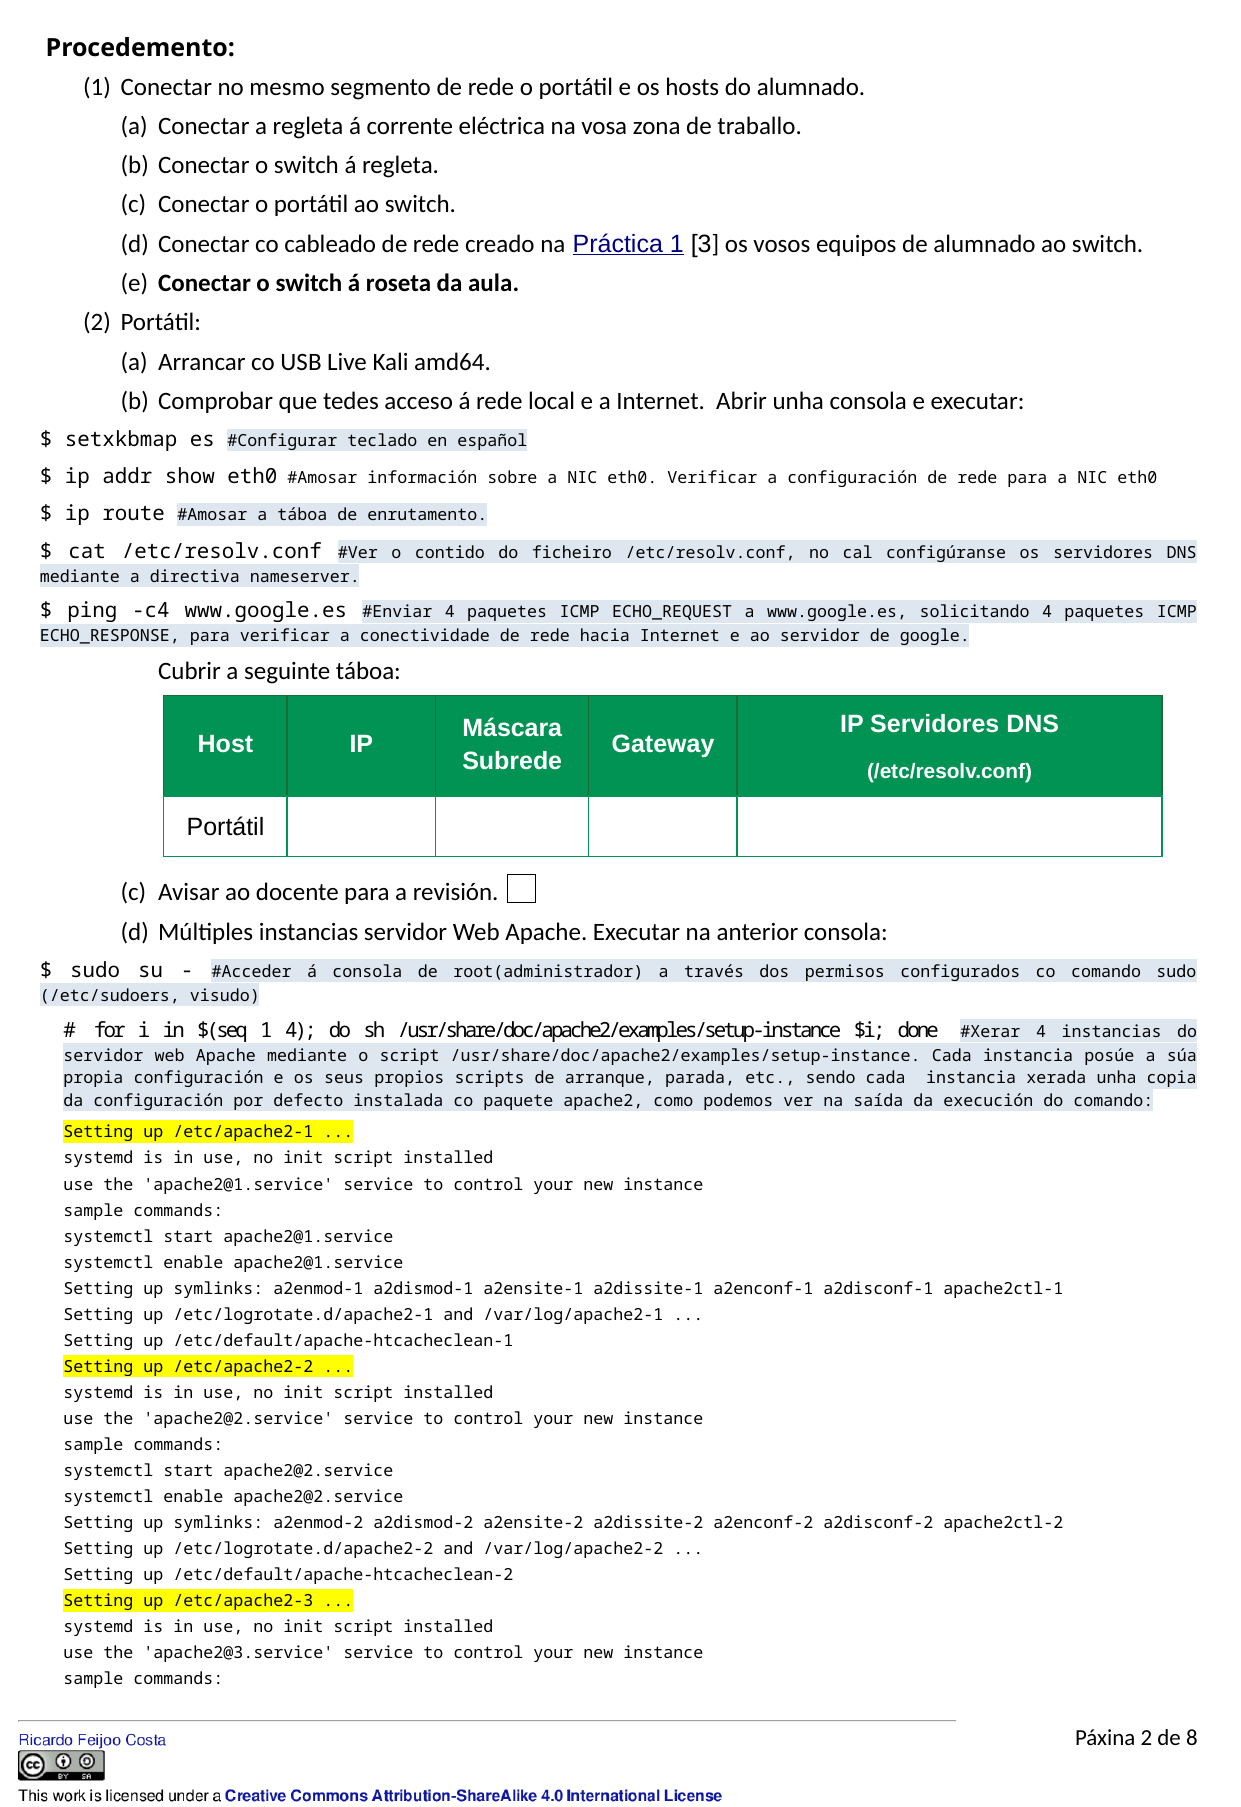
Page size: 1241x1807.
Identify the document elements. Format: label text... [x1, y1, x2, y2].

list Setting up /etc/logrotate.d/apache2-2 and /var/log/apache2-2 ... [28, 1537, 1197, 1559]
list systemctl start apache2@1.service [28, 1224, 1197, 1247]
picture [8, 1715, 957, 1806]
list Comprobar que tedes acceso á rede local e a Internet. Abrir unha consola e executar: [120, 385, 1197, 415]
list $ ip route #Amosar a táboa de enrutamento. [4, 498, 1197, 527]
table_header Gateway [589, 696, 736, 795]
list $ ping -c4 www.google.es #Enviar 4 paquetes ICMP ECHO_REQUEST a www.google.es, solicitando 4 paquetes ICMP ECHO_RESPONSE, para verificar a conectividade de rede hacia Internet e ao servidor de google. [4, 596, 1197, 647]
list Cubrir a seguinte táboa: [120, 656, 1197, 686]
list $ setxkbmap es #Configurar teclado en español [4, 424, 1197, 453]
list Múltiples instancias servidor Web Apache. Executar na anterior consola: [120, 916, 1197, 946]
list use the 'apache2@2.service' service to control your new instance [28, 1407, 1197, 1429]
list systemctl enable apache2@1.service [28, 1250, 1197, 1273]
list use the 'apache2@1.service' service to control your new instance [28, 1172, 1197, 1195]
table_cell [288, 797, 435, 856]
list Setting up symlinks: a2enmod-1 a2dismod-1 a2ensite-1 a2dissite-1 a2enconf-1 a2disconf-1 apache2ctl-1 [28, 1276, 1197, 1299]
list Conectar a regleta á corrente eléctrica na vosa zona de traballo. [120, 110, 1197, 141]
list Setting up /etc/default/apache-htcacheclean-1 [28, 1328, 1197, 1351]
table_cell Portátil [164, 797, 286, 856]
list Setting up /etc/apache2-3 ... [28, 1589, 1197, 1612]
list systemd is in use, no init script installed [28, 1146, 1197, 1169]
list Conectar no mesmo segmento de rede o portátil e os hosts do alumnado. [83, 71, 1197, 101]
list use the 'apache2@3.service' service to control your new instance [28, 1641, 1197, 1664]
list Conectar o switch á roseta da aula. [120, 267, 1197, 298]
list Setting up /etc/apache2-1 ... [28, 1120, 1197, 1143]
list systemd is in use, no init script installed [28, 1615, 1197, 1638]
list sample commands: [28, 1198, 1197, 1221]
list $ cat /etc/resolv.conf #Ver o contido do ficheiro /etc/resolv.conf, no cal configúranse os servidores DNS mediante a directiva nameserver. [4, 536, 1197, 587]
list Conectar o switch á regleta. [120, 149, 1197, 180]
list Setting up /etc/logrotate.d/apache2-1 and /var/log/apache2-1 ... [28, 1302, 1197, 1325]
table_header IP Servidores DNS (/etc/resolv.conf) [738, 696, 1161, 795]
list Setting up /etc/default/apache-htcacheclean-2 [28, 1563, 1197, 1586]
table_cell [589, 797, 736, 856]
list sample commands: [28, 1433, 1197, 1455]
list Avisar ao docente para a revisión. [120, 876, 1197, 907]
table_cell [738, 797, 1161, 856]
list # for i in $(seq 1 4); do sh /usr/share/doc/apache2/examples/setup-instance $i; done #Xerar 4 instancias do servidor web Apache mediante o script /usr/share/doc/apache2/examples/setup-instance. Cada instancia posúe a súa propia configuración e os seus propios scripts de arranque, parada, etc., sendo cada instancia xerada unha copia da configuración por defecto instalada co paquete apache2, como podemos ver na saída da execución do comando: [28, 1015, 1197, 1111]
list systemd is in use, no init script installed [28, 1381, 1197, 1403]
text Procedemento: [45, 30, 1197, 64]
table_cell [436, 797, 588, 856]
table_header IP [288, 696, 435, 795]
list systemctl enable apache2@2.service [28, 1485, 1197, 1507]
list Setting up symlinks: a2enmod-2 a2dismod-2 a2ensite-2 a2dissite-2 a2enconf-2 a2disconf-2 apache2ctl-2 [28, 1511, 1197, 1533]
list systemctl start apache2@2.service [28, 1459, 1197, 1481]
table_header Máscara Subrede [436, 696, 588, 795]
table_header Host [164, 696, 286, 795]
list Conectar co cableado de rede creado na Práctica 1 [3] os vosos equipos de alumnado ao switch. [120, 228, 1197, 258]
list Arrancar co USB Live Kali amd64. [120, 346, 1197, 376]
list Setting up /etc/apache2-2 ... [28, 1354, 1197, 1377]
list Conectar o portátil ao switch. [120, 188, 1197, 219]
list $ ip addr show eth0 #Amosar información sobre a NIC eth0. Verificar a configuración de rede para a NIC eth0 [4, 461, 1197, 490]
list sample commands: [28, 1667, 1197, 1690]
list $ sudo su - #Acceder á consola de root(administrador) a través dos permisos configurados co comando sudo (/etc/sudoers, visudo) [4, 955, 1197, 1006]
list Portátil: [83, 306, 1197, 337]
